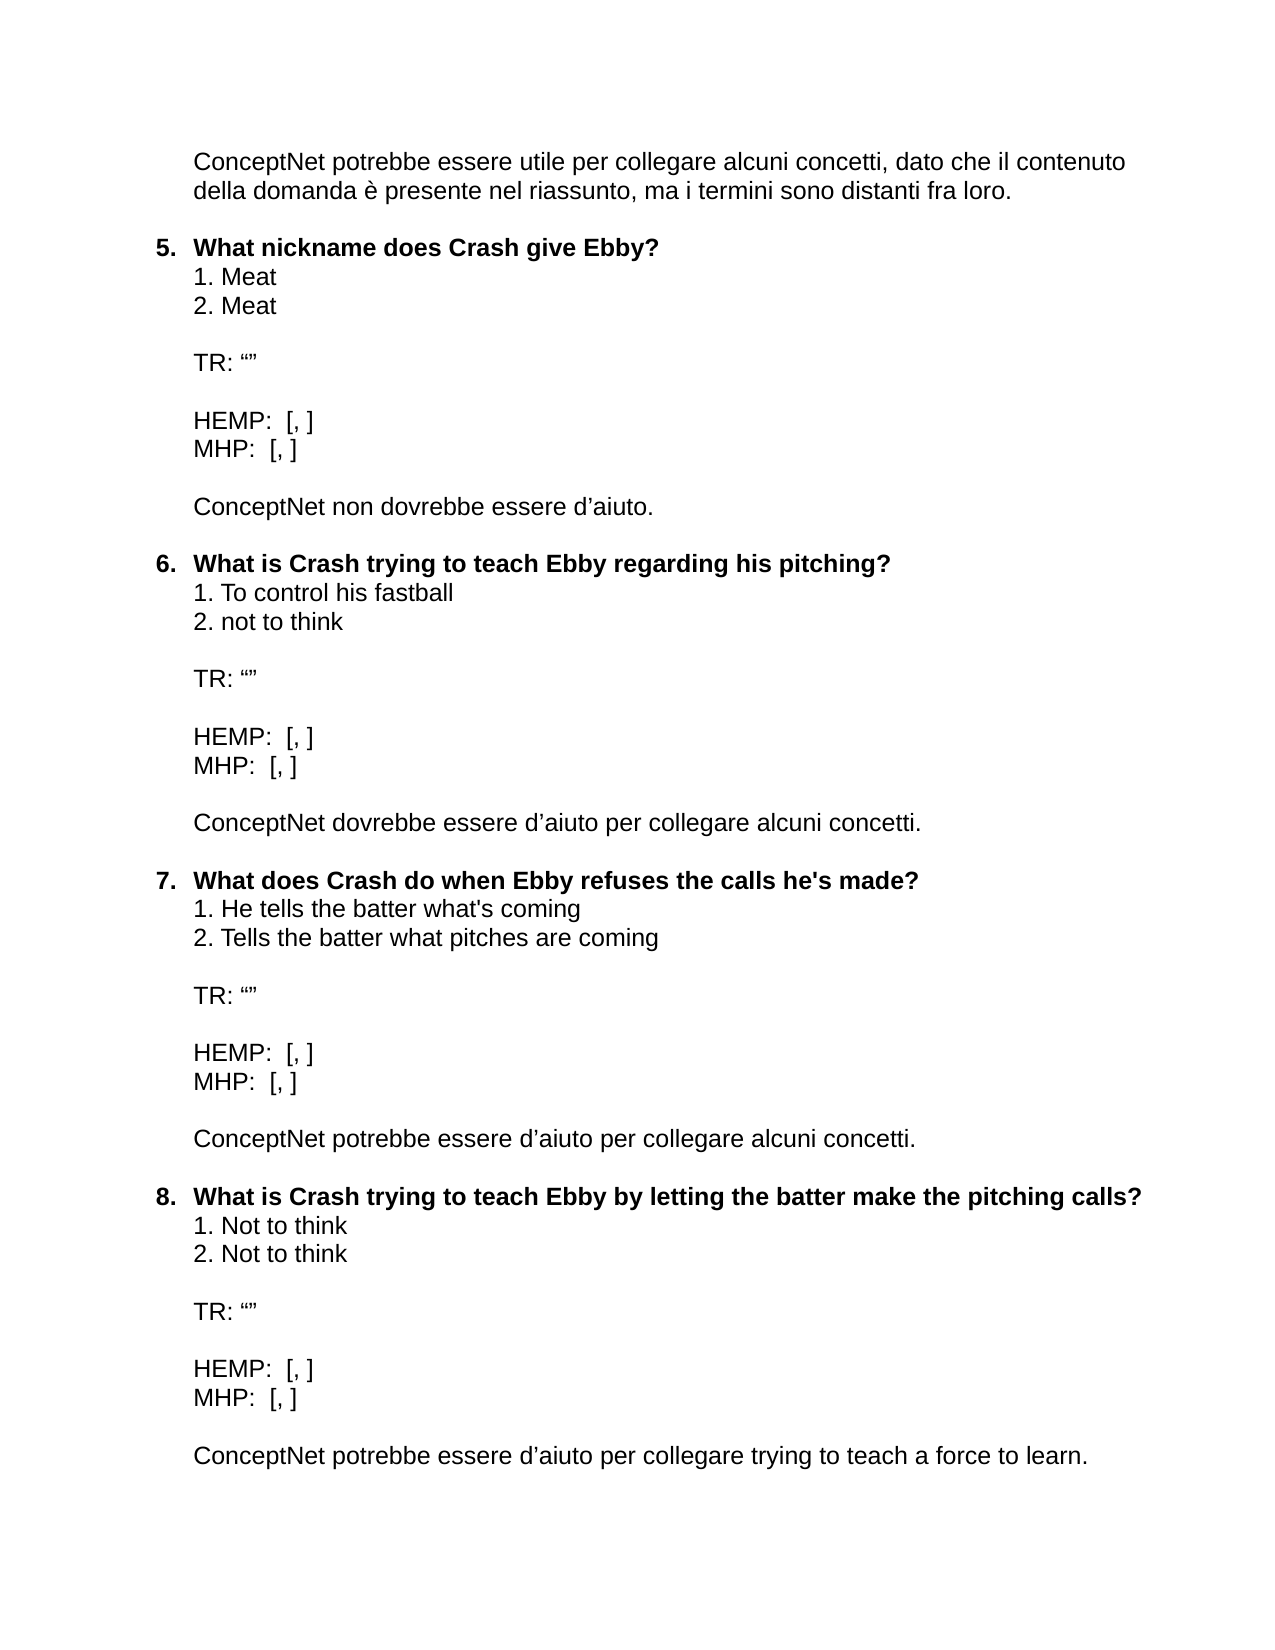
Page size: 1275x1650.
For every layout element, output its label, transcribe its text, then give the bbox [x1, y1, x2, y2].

list What nickname does Crash give Ebby? 1. Meat 2. Meat TR: “” HEMP: [, ] MHP: [, ] ConceptNet non dovrebbe essere d’aiuto. [156, 233, 1157, 549]
list ConceptNet potrebbe essere utile per collegare alcuni concetti, dato che il contenuto della domanda è presente nel riassunto, ma i termini sono distanti fra loro. [156, 118, 1157, 233]
list What is Crash trying to teach Ebby regarding his pitching? 1. To control his fastball 2. not to think TR: “” HEMP: [, ] MHP: [, ] ConceptNet dovrebbe essere d’aiuto per collegare alcuni concetti. [156, 549, 1157, 866]
list What is Crash trying to teach Ebby by letting the batter make the pitching calls? 1. Not to think 2. Not to think TR: “” HEMP: [, ] MHP: [, ] ConceptNet potrebbe essere d’aiuto per collegare trying to teach a force to learn. [156, 1182, 1157, 1498]
list What does Crash do when Ebby refuses the calls he's made? 1. He tells the batter what's coming 2. Tells the batter what pitches are coming TR: “” HEMP: [, ] MHP: [, ] ConceptNet potrebbe essere d’aiuto per collegare alcuni concetti. [156, 866, 1157, 1182]
